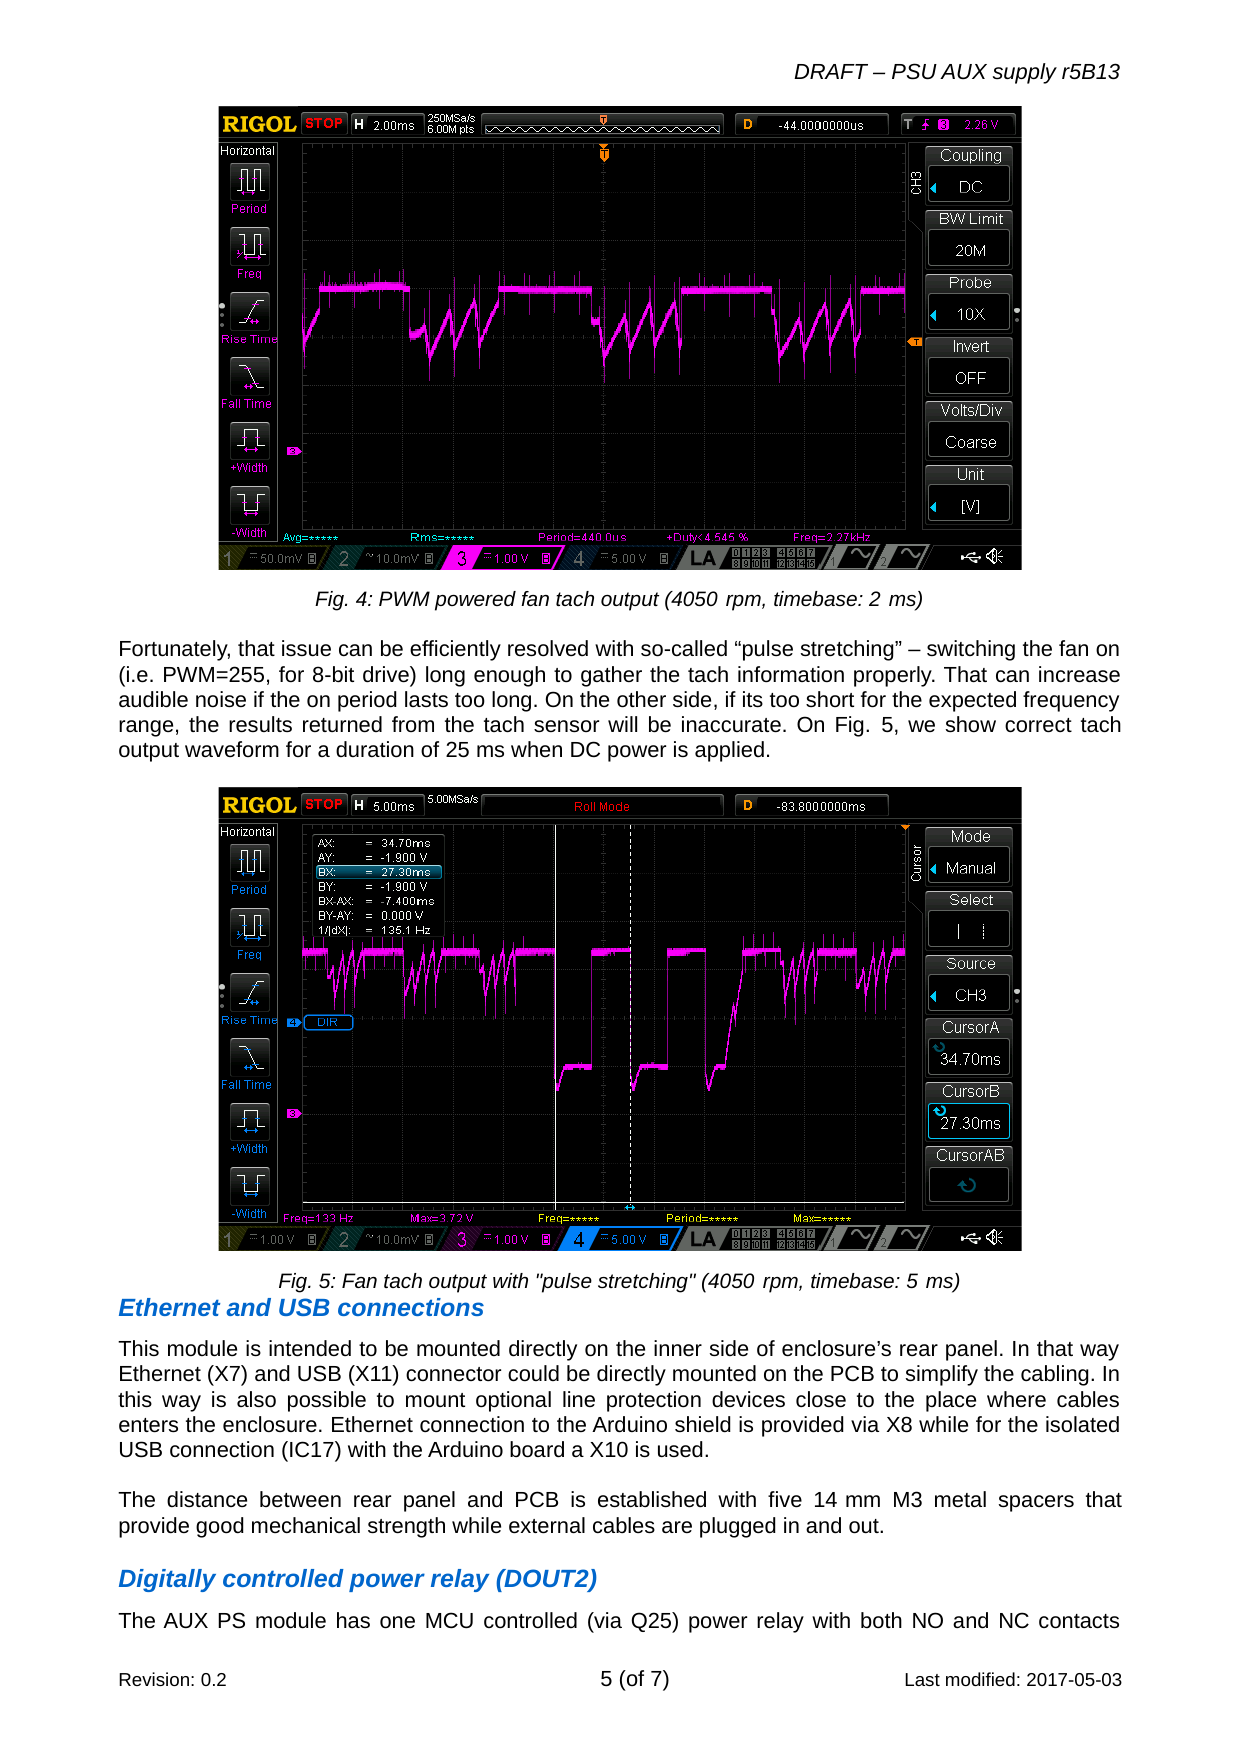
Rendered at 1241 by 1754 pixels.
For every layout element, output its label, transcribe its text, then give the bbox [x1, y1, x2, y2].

text Fig. 4: PWM powered fan tach output (4050 rpm, timebase: 2 ms) [218, 570, 1022, 611]
subtitle Ethernet and USB connections [118, 814, 1122, 1321]
list Fig. 5: Fan tach output with "pulse stretching" (4050 rpm, timebase: 5 ms) [218, 1251, 1022, 1292]
text This module is intended to be mounted directly on the inner side of enclosure’s rear panel. In that way Ethernet (X7) and USB (X11) connector could be directly mounted on the PCB to simplify the cabling. In this way is also possible to mount optional line protection devices close to the place where cables enters the enclosure. Ethernet connection to the Arduino shield is provided via X8 while for the isolated USB connection (IC17) with the Arduino board a X10 is used. [118, 1336, 1122, 1462]
picture [218, 787, 1022, 1251]
subtitle Digitally controlled power relay (DOUT2) [118, 1564, 1122, 1593]
picture [218, 106, 1022, 570]
text The distance between rear panel and PCB is established with five 14 mm M3 metal spacers that provide good mechanical strength while external cables are plugged in and out. [118, 1487, 1122, 1538]
text Fortunately, that issue can be efficiently resolved with so-called “pulse stretching” – switching the fan on (i.e. PWM=255, for 8-bit drive) long enough to gather the tach information properly. That can increase audible noise if the on period lasts too long. On the other side, if its too short for the expected frequency range, the results returned from the tach sensor will be inaccurate. On Fig. 5, we show correct tach output waveform for a duration of 25 ms when DC power is applied. [118, 636, 1122, 762]
text The AUX PS module has one MCU controlled (via Q25) power relay with both NO and NC contacts [118, 1608, 1122, 1633]
